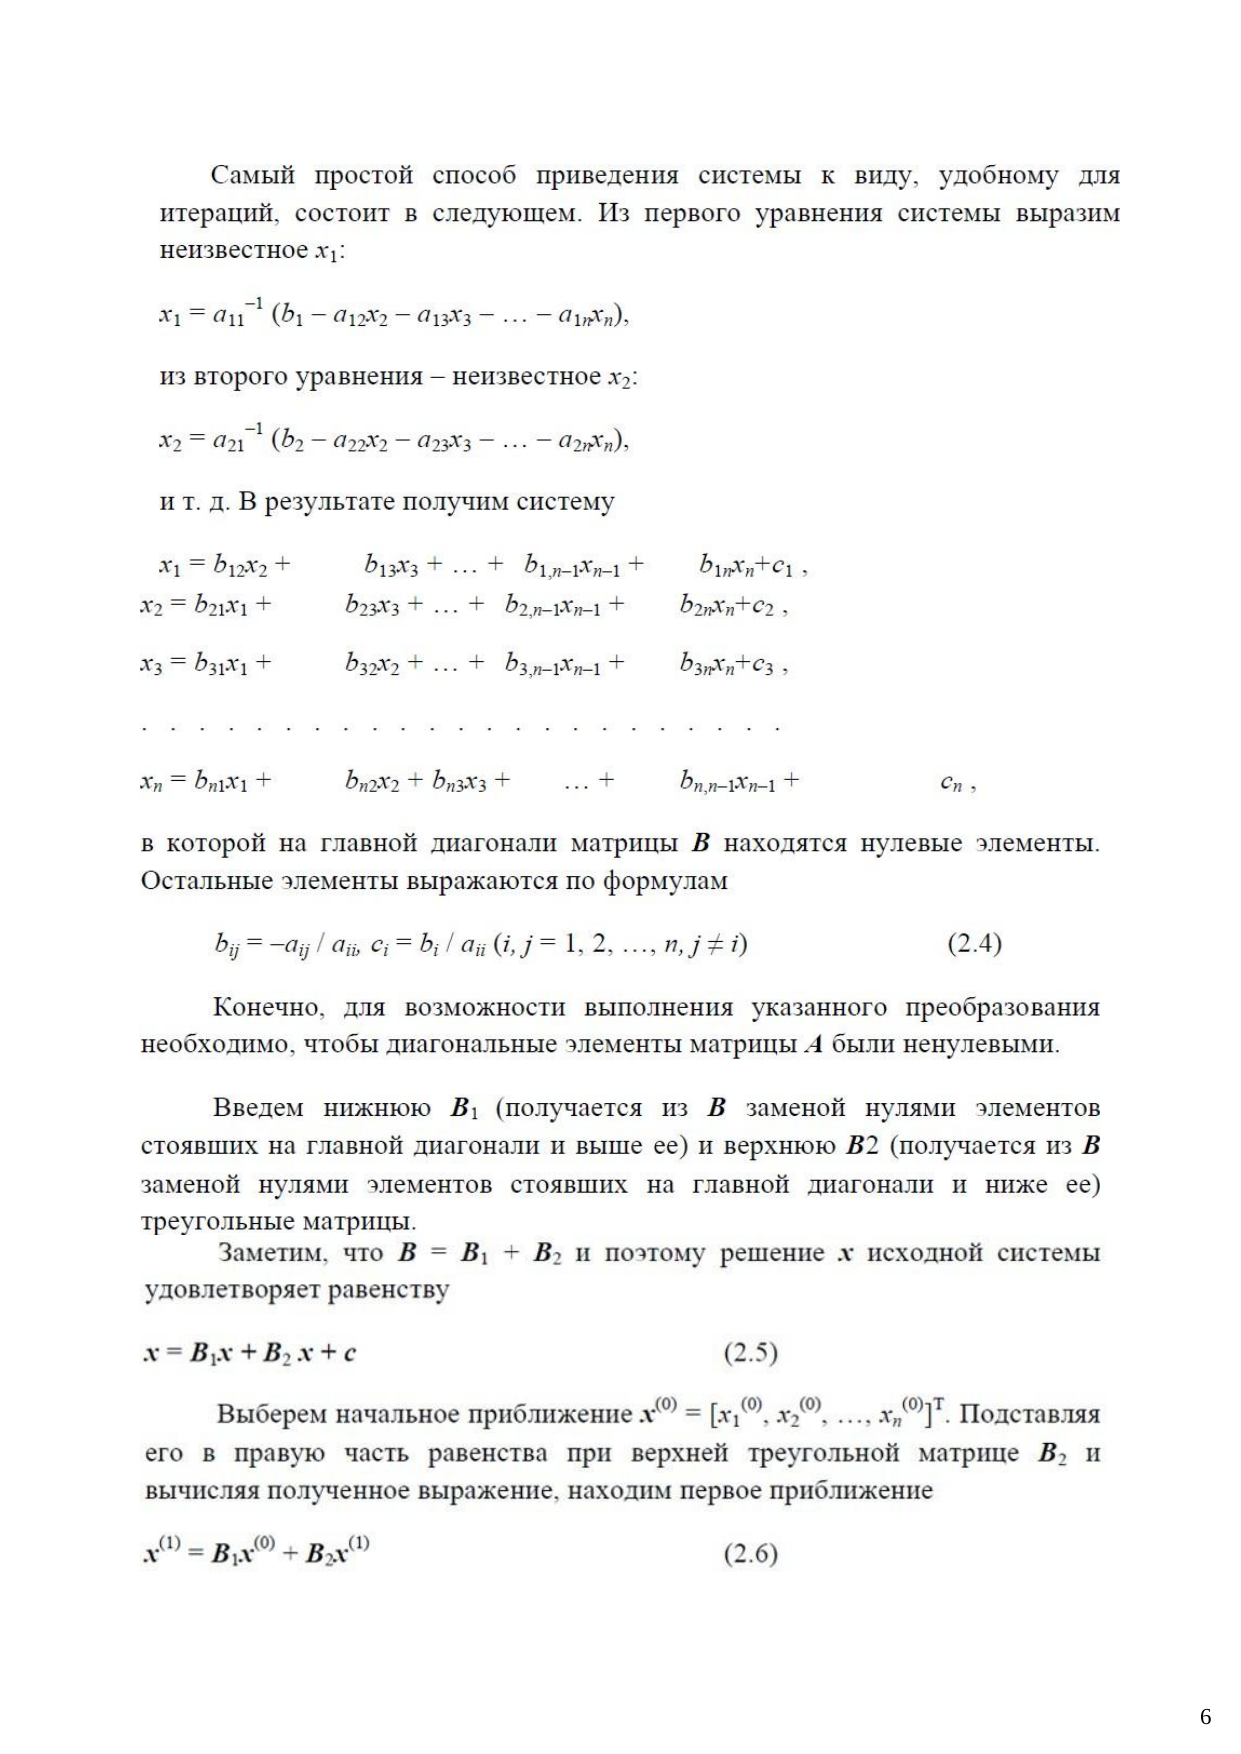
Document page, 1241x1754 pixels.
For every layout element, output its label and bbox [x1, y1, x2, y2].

picture [158, 164, 1121, 580]
picture [139, 593, 1107, 1573]
